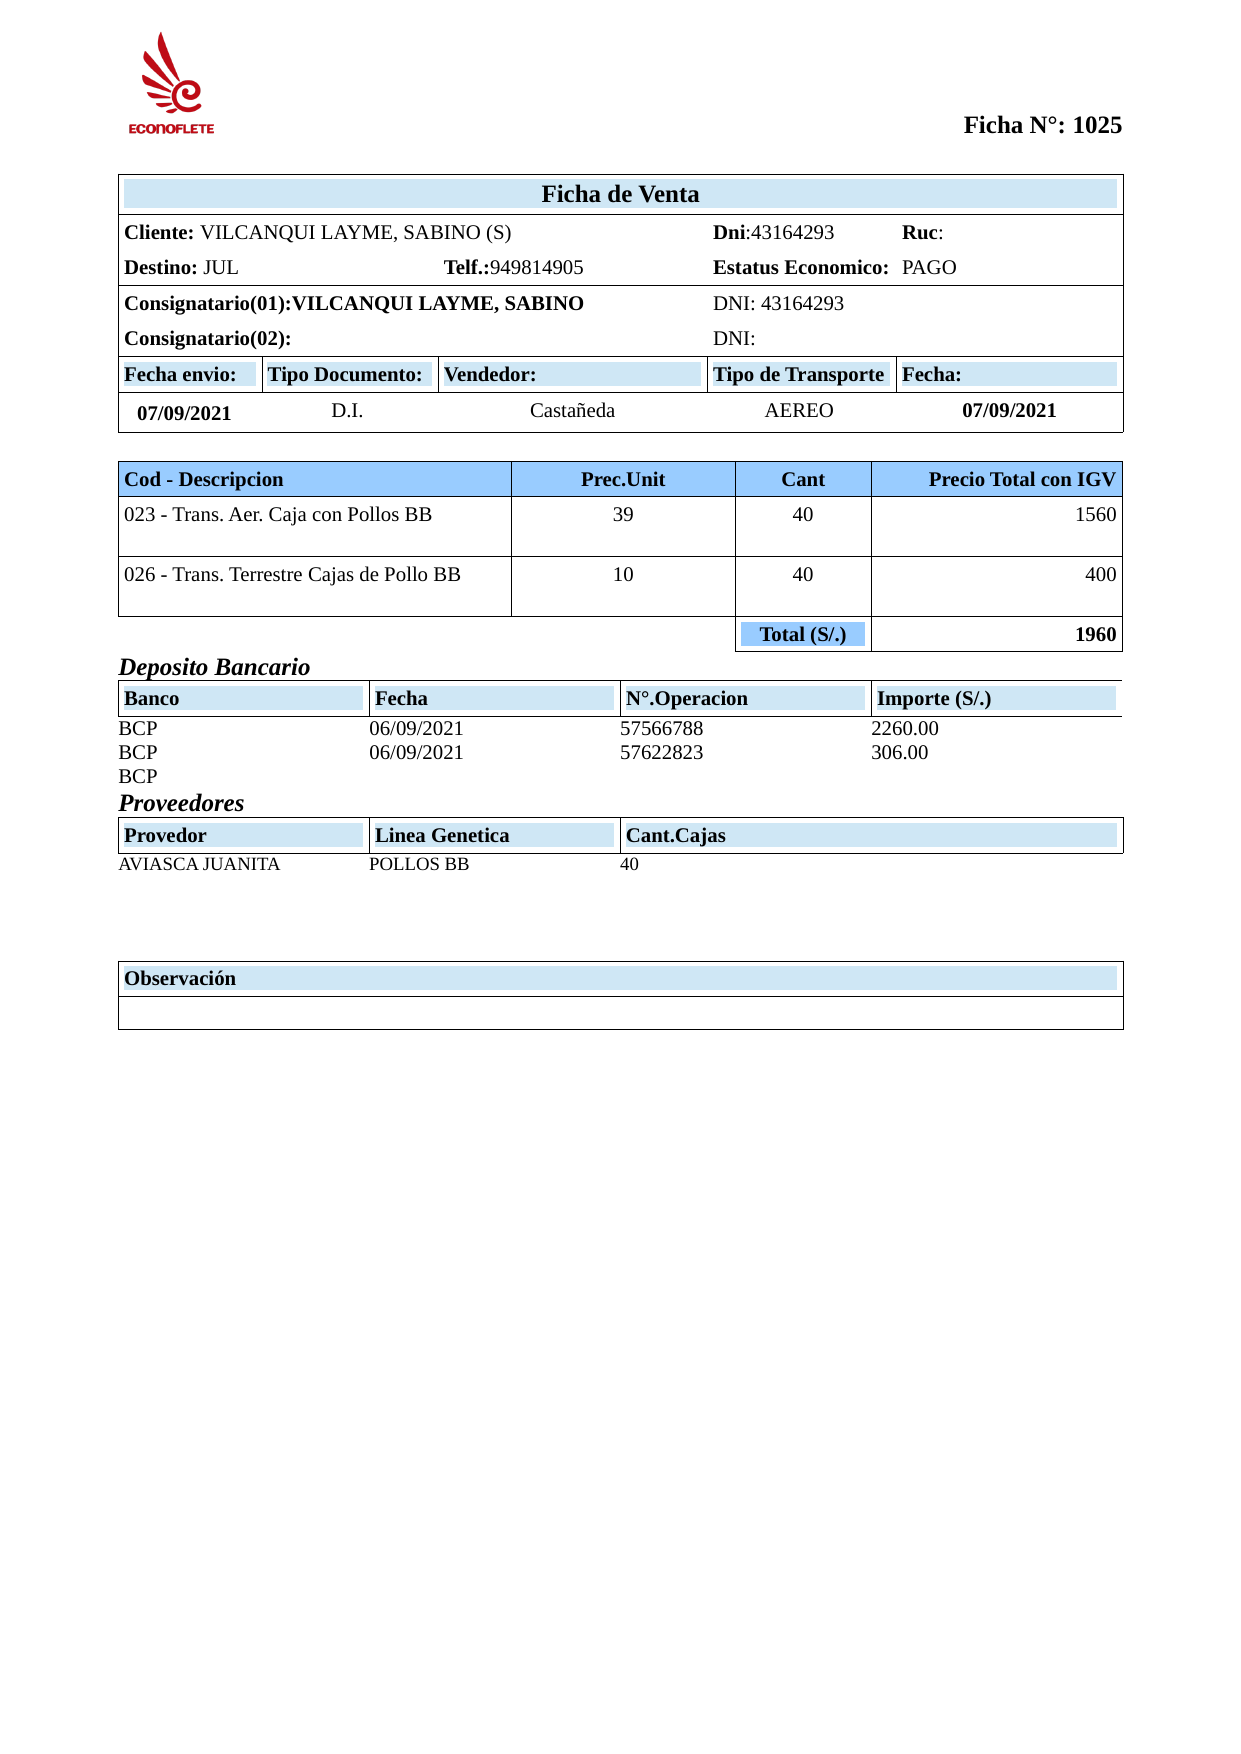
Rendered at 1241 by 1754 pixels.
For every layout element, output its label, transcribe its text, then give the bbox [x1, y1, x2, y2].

table_cell 2260.00 [871, 717, 1122, 740]
table_cell PAGO [896, 249, 1123, 285]
table_cell Tipo de Transporte [708, 357, 896, 392]
table_cell 40 [736, 557, 871, 616]
table_cell 023 - Trans. Aer. Caja con Pollos BB [119, 497, 511, 556]
table_cell 1560 [872, 497, 1122, 556]
table_header N°.Operacion [621, 681, 871, 716]
table_cell Ruc: [896, 215, 1123, 249]
table_cell D.I. [262, 393, 438, 432]
table_cell 57622823 [620, 740, 871, 764]
table_cell [118, 939, 369, 961]
table_cell [118, 874, 369, 896]
table_header Fecha [370, 681, 620, 716]
table_header Linea Genetica [370, 818, 620, 853]
table_cell 40 [736, 497, 871, 556]
text Deposito Bancario [118, 652, 1122, 680]
table_cell [511, 617, 735, 651]
table_cell DNI: 43164293 [707, 286, 1123, 321]
table_cell POLLOS BB [369, 854, 620, 874]
table_cell [118, 896, 369, 917]
table_cell [620, 874, 1123, 896]
table_cell Fecha envio: [119, 357, 262, 392]
table_header Precio Total con IGV [872, 462, 1122, 496]
table_cell Consignatario(01):VILCANQUI LAYME, SABINO [119, 286, 707, 321]
table_cell [118, 918, 369, 939]
table_cell [119, 997, 1123, 1029]
table_cell Castañeda [438, 393, 707, 432]
table_cell [620, 896, 1123, 917]
table_cell [620, 918, 1123, 939]
table_cell Consignatario(02): [119, 321, 707, 356]
table_cell 06/09/2021 [369, 740, 620, 764]
text Proveedores [118, 788, 1122, 817]
table_cell [620, 939, 1123, 961]
table_cell [369, 896, 620, 917]
table_header Prec.Unit [512, 462, 735, 496]
table_cell 06/09/2021 [369, 717, 620, 740]
table_cell 1960 [872, 617, 1122, 651]
table_cell AVIASCA JUANITA [118, 854, 369, 874]
table_cell [620, 764, 871, 788]
table_cell 57566788 [620, 717, 871, 740]
table_header Cant [736, 462, 871, 496]
table_cell [369, 918, 620, 939]
table_cell Telf.:949814905 [438, 249, 707, 285]
table_cell BCP [118, 764, 369, 788]
table_cell 07/09/2021 [896, 393, 1123, 432]
table_header Provedor [119, 818, 369, 853]
table_cell AEREO [707, 393, 896, 432]
table_header Cant.Cajas [621, 818, 1123, 853]
table_cell Total (S/.) [736, 617, 871, 651]
table_cell Vendedor: [439, 357, 707, 392]
table_cell [871, 764, 1122, 788]
table_cell Dni:43164293 [707, 215, 896, 249]
table_header Importe (S/.) [872, 681, 1122, 716]
table_cell Fecha: [897, 357, 1123, 392]
table_cell BCP [118, 740, 369, 764]
table_header Observación [119, 962, 1123, 996]
table_cell 10 [512, 557, 735, 616]
table_cell [369, 939, 620, 961]
table_cell Cliente: VILCANQUI LAYME, SABINO (S) [119, 215, 707, 249]
table_cell [369, 874, 620, 896]
table_cell 026 - Trans. Terrestre Cajas de Pollo BB [119, 557, 511, 616]
table_cell 400 [872, 557, 1122, 616]
table_cell 39 [512, 497, 735, 556]
table_cell [369, 764, 620, 788]
table_cell DNI: [707, 321, 1123, 356]
table_header Ficha de Venta [119, 175, 1123, 214]
table_header Cod - Descripcion [119, 462, 511, 496]
table_cell Estatus Economico: [707, 249, 896, 285]
table_cell 306.00 [871, 740, 1122, 764]
table_cell [118, 617, 511, 651]
table_cell 40 [620, 854, 1123, 874]
table_cell 07/09/2021 [119, 393, 262, 432]
picture [118, 31, 225, 134]
table_cell Destino: JUL [119, 249, 438, 285]
table_cell Tipo Documento: [263, 357, 438, 392]
table_cell BCP [118, 717, 369, 740]
table_header Banco [119, 681, 369, 716]
